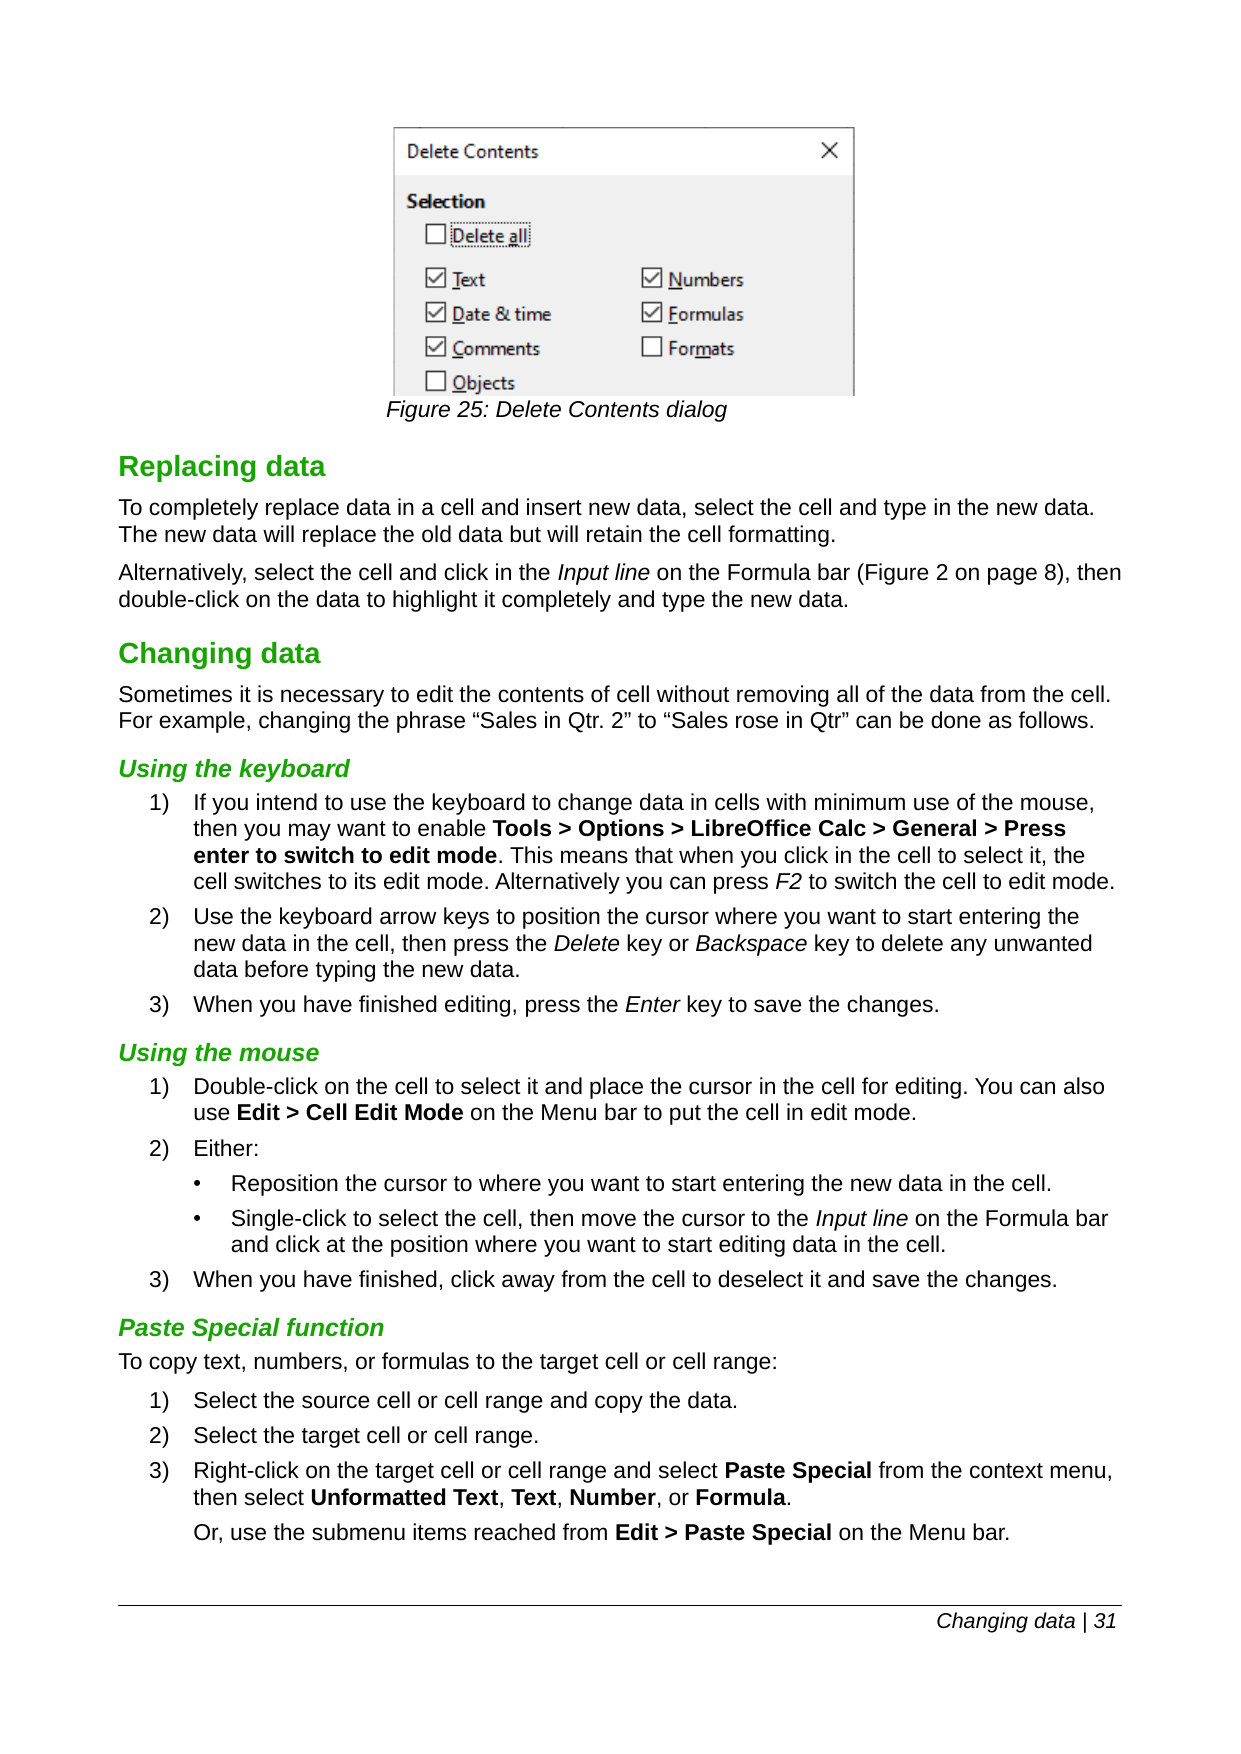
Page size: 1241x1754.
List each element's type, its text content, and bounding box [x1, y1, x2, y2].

text Sometimes it is necessary to edit the contents of cell without removing all of the data from the cell. For example, changing the phrase “Sales in Qtr. 2” to “Sales rose in Qtr” can be done as follows. [118, 681, 1122, 734]
subtitle Changing data [118, 636, 1122, 669]
list Use the keyboard arrow keys to position the cursor where you want to start entering the new data in the cell, then press the Delete key or Backspace key to delete any unwanted data before typing the new data. [169, 903, 1122, 982]
list Right-click on the target cell or cell range and select Paste Special from the context menu, then select Unformatted Text, Text, Number, or Formula. [169, 1457, 1122, 1510]
subtitle Using the keyboard [118, 754, 1122, 783]
text Figure 25: Delete Contents dialog [386, 118, 854, 422]
text Alternatively, select the cell and click in the Input line on the Formula bar (Figure 2 on page 8), then double-click on the data to highlight it completely and type the new data. [118, 559, 1122, 612]
subtitle Replacing data [118, 449, 1122, 482]
text To completely replace data in a cell and insert new data, select the cell and type in the new data. The new data will replace the old data but will retain the cell formatting. [118, 494, 1122, 547]
list Select the target cell or cell range. [169, 1422, 1122, 1448]
subtitle Using the mouse [118, 1038, 1122, 1067]
text To copy text, numbers, or formulas to the target cell or cell range: [118, 1348, 1122, 1374]
list If you intend to use the keyboard to change data in cells with minimum use of the mouse, then you may want to enable Tools > Options > LibreOffice Calc > General > Press enter to switch to edit mode. This means that when you click in the cell to select it, the cell switches to its edit mode. Alternatively you can press F2 to switch the cell to edit mode. [169, 789, 1122, 894]
list Single-click to select the cell, then move the cursor to the Input line on the Formula bar and click at the position where you want to start editing data in the cell. [193, 1205, 1122, 1258]
list When you have finished editing, press the Enter key to save the changes. [169, 991, 1122, 1018]
list Select the source cell or cell range and copy the data. [169, 1387, 1122, 1413]
list Either: [169, 1134, 1122, 1161]
list When you have finished, click away from the cell to deselect it and save the changes. [169, 1266, 1122, 1293]
subtitle Paste Special function [118, 1313, 1122, 1342]
picture [393, 127, 855, 396]
list Double-click on the cell to select it and place the cursor in the cell for editing. You can also use Edit > Cell Edit Mode on the Menu bar to put the cell in edit mode. [169, 1073, 1122, 1126]
list Reposition the cursor to where you want to start entering the new data in the cell. [193, 1170, 1122, 1196]
list Or, use the submenu items reached from Edit > Paste Special on the Menu bar. [169, 1519, 1122, 1545]
